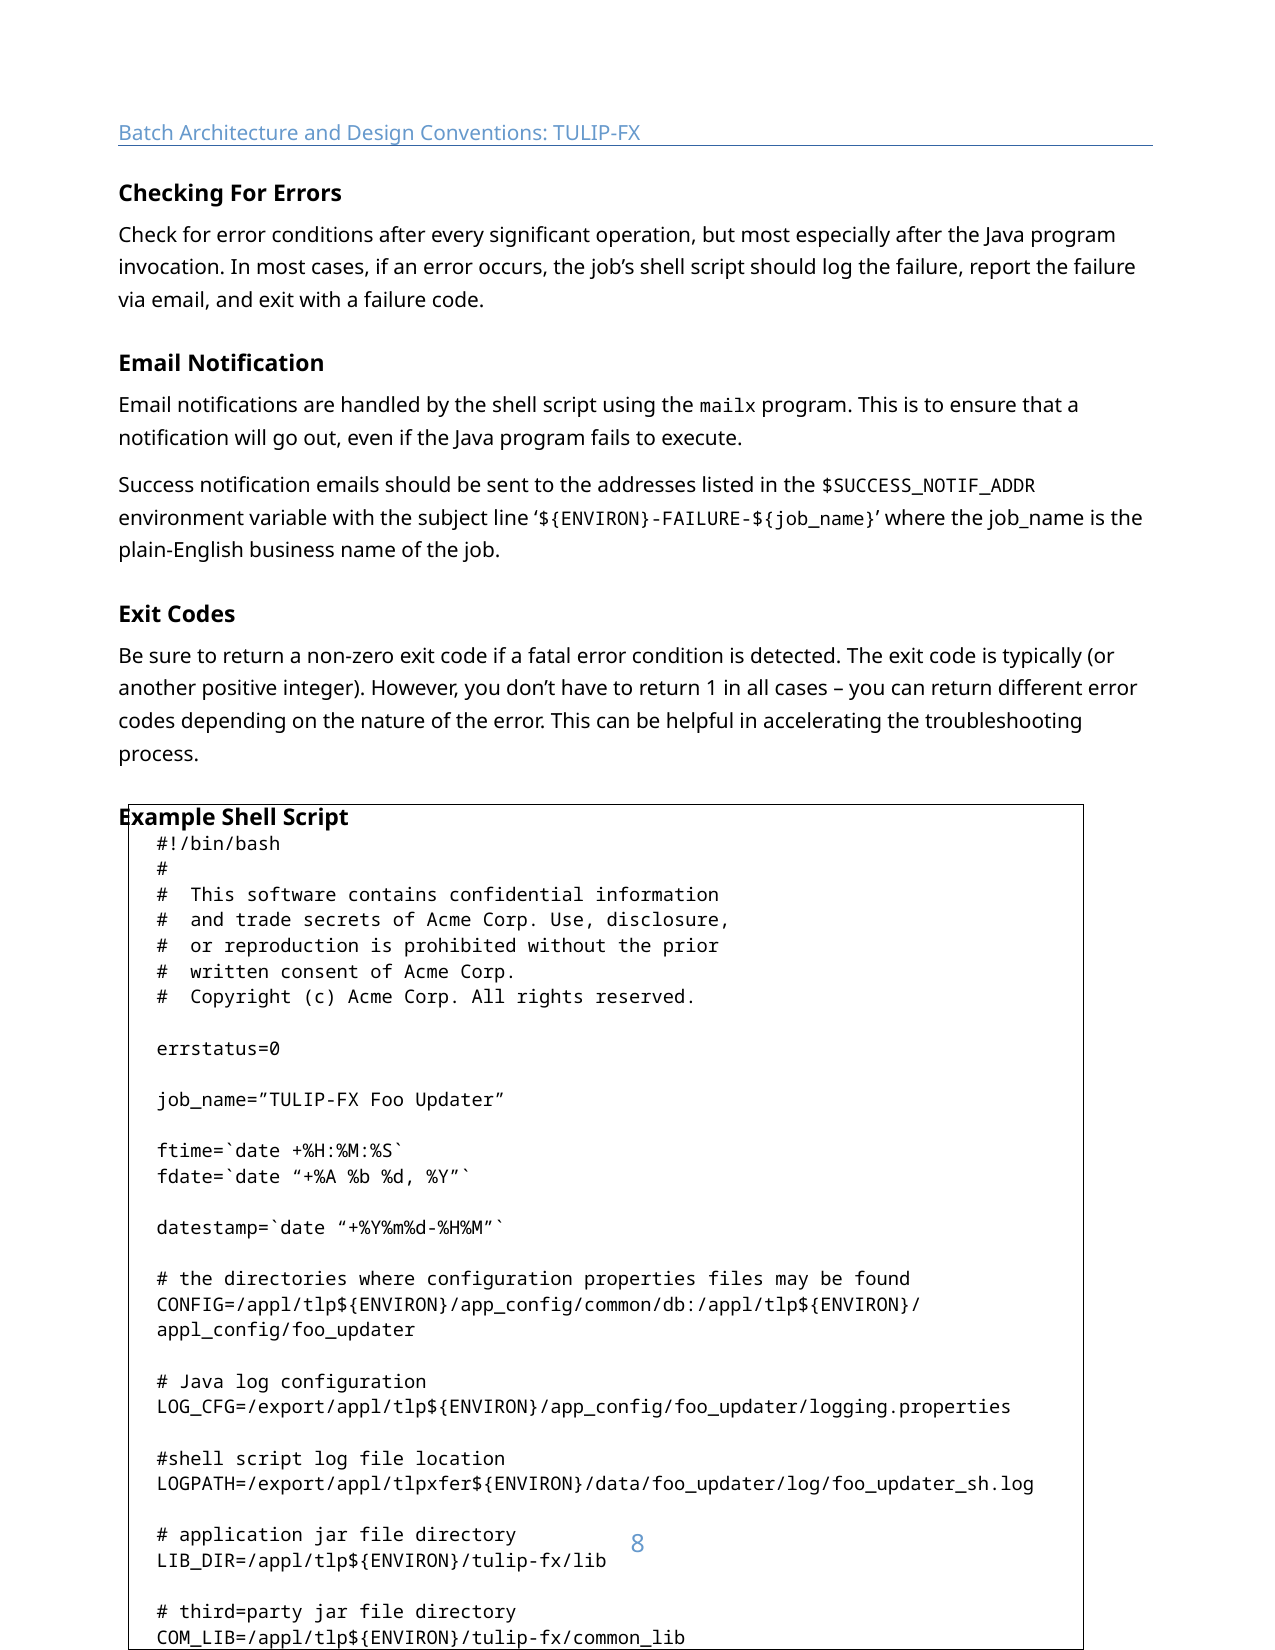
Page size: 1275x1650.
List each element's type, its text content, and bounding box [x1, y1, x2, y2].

subtitle Example Shell Script [118, 801, 1157, 832]
text Email notifications are handled by the shell script using the mailx program. This is to ensure that a notification will go out, even if the Java program fails to execute. [118, 390, 1157, 451]
subtitle Checking For Errors [118, 177, 1157, 208]
text Success notification emails should be sent to the addresses listed in the $SUCCESS_NOTIF_ADDR environment variable with the subject line ‘${ENVIRON}-FAILURE-${job_name}’ where the job_name is the plain-English business name of the job. [118, 470, 1157, 564]
text Be sure to return a non-zero exit code if a fatal error condition is detected. The exit code is typically (or another positive integer). However, you don’t have to return 1 in all cases – you can return different error codes depending on the nature of the error. This can be helpful in accelerating the troubleshooting process. [118, 641, 1157, 767]
text Check for error conditions after every significant operation, but most especially after the Java program invocation. In most cases, if an error occurs, the job’s shell script should log the failure, report the failure via email, and exit with a failure code. [118, 220, 1157, 313]
subtitle Exit Codes [118, 598, 1157, 629]
subtitle Email Notification [118, 347, 1157, 378]
